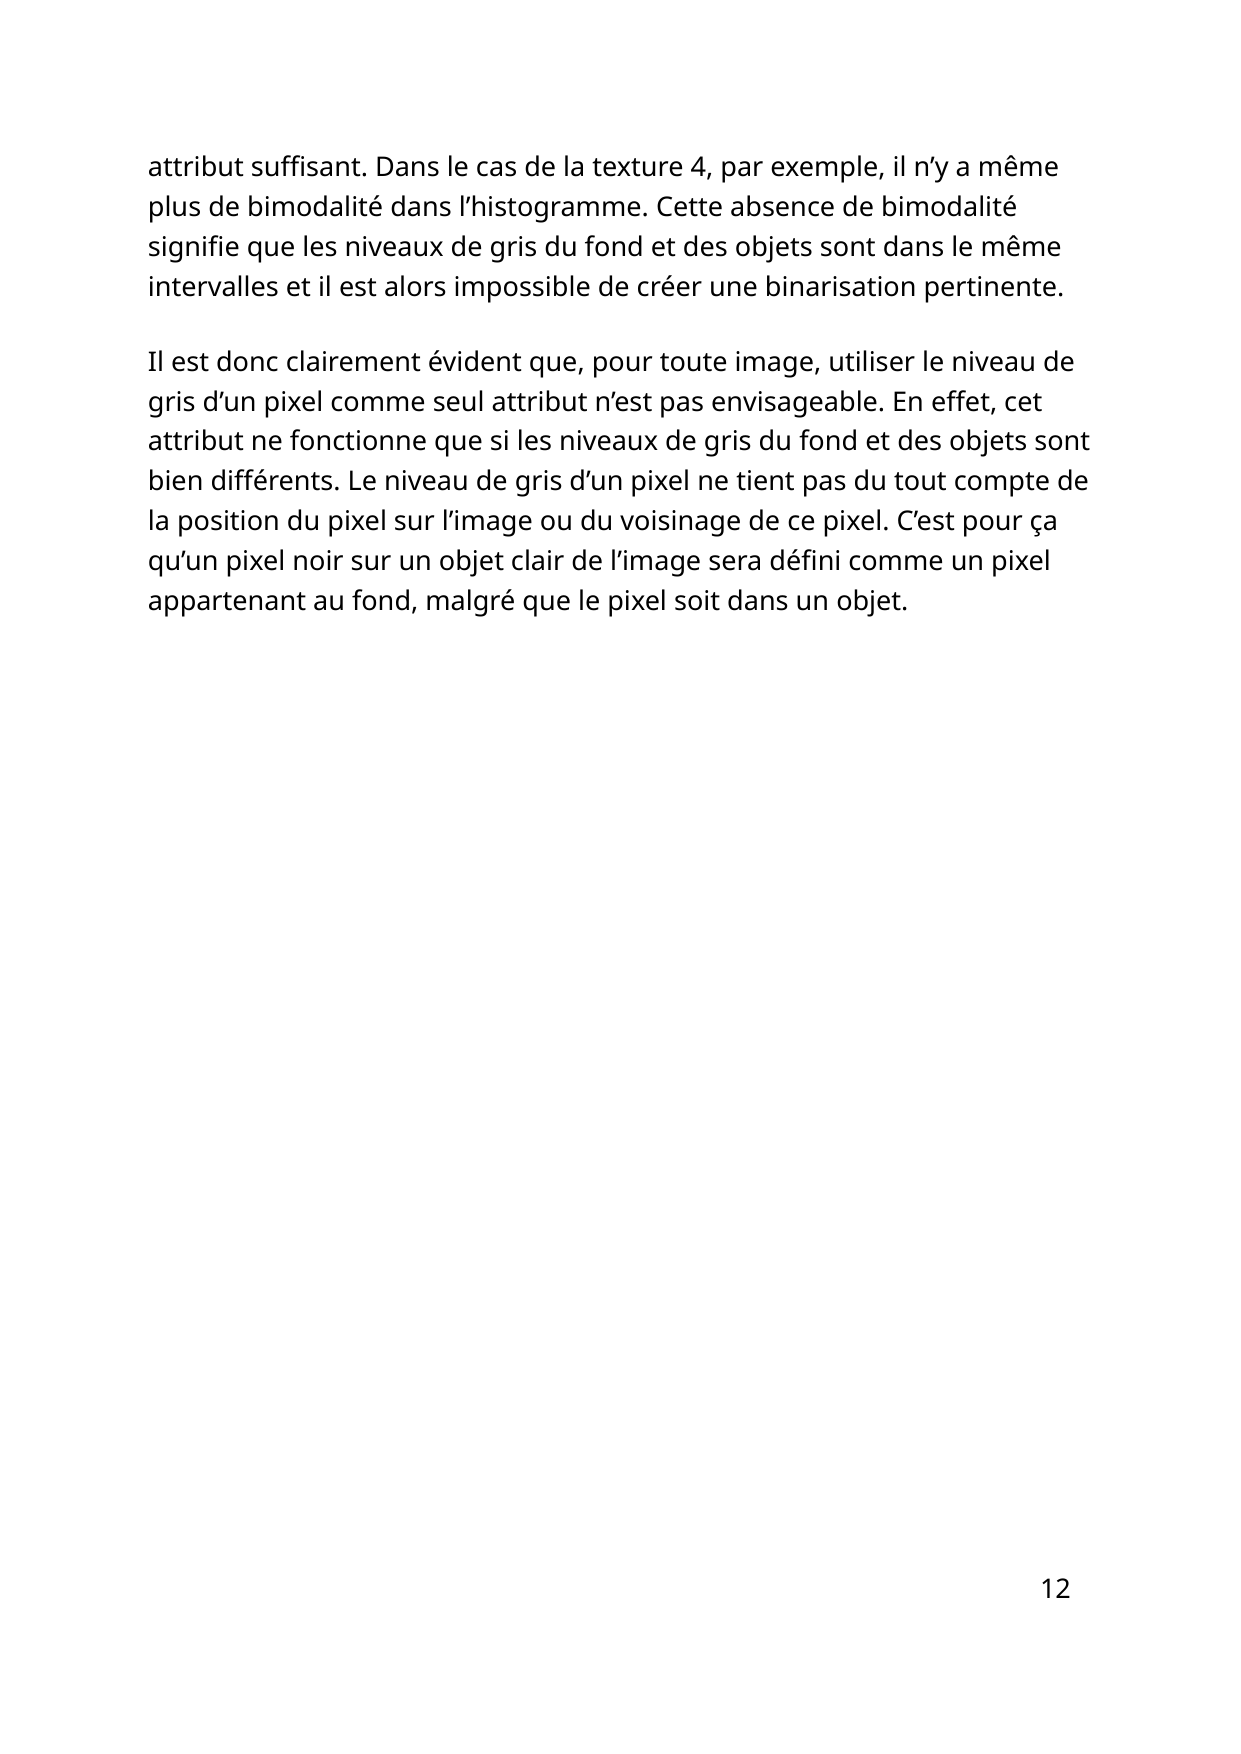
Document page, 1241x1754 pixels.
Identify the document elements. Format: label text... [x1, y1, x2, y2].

text Il est donc clairement évident que, pour toute image, utiliser le niveau de gris d’un pixel comme seul attribut n’est pas envisageable. En effet, cet attribut ne fonctionne que si les niveaux de gris du fond et des objets sont bien différents. Le niveau de gris d’un pixel ne tient pas du tout compte de la position du pixel sur l’image ou du voisinage de ce pixel. C’est pour ça qu’un pixel noir sur un objet clair de l’image sera défini comme un pixel appartenant au fond, malgré que le pixel soit dans un objet. [148, 342, 1093, 618]
text attribut suffisant. Dans le cas de la texture 4, par exemple, il n’y a même plus de bimodalité dans l’histogramme. Cette absence de bimodalité signifie que les niveaux de gris du fond et des objets sont dans le même intervalles et il est alors impossible de créer une binarisation pertinente. [148, 148, 1093, 304]
